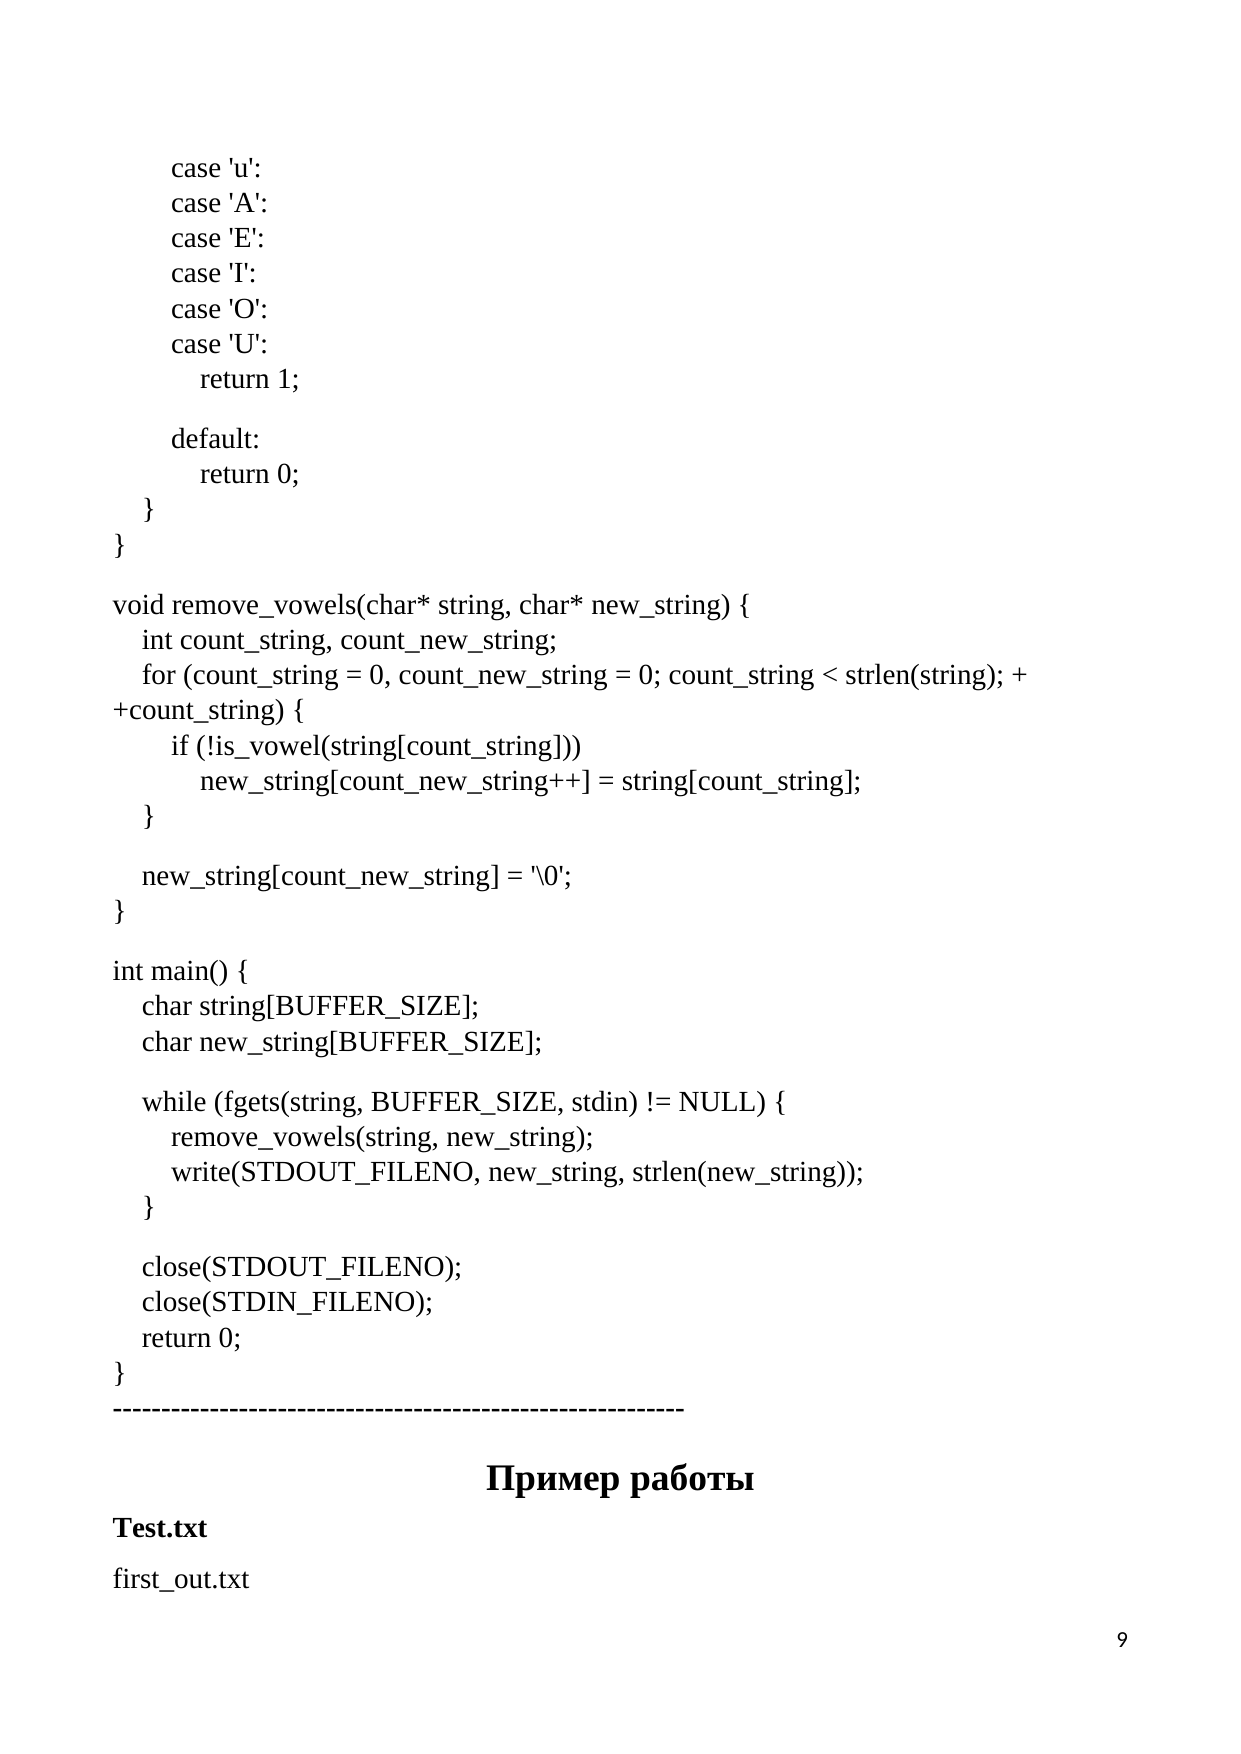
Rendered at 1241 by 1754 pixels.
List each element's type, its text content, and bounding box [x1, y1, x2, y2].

text case 'u': [112, 150, 1128, 183]
text return 1; [112, 361, 1128, 395]
text while (fgets(string, BUFFER_SIZE, stdin) != NULL) { [112, 1084, 1128, 1117]
text case 'O': [112, 291, 1128, 324]
text new_string[count_new_string] = '\0'; [112, 858, 1128, 892]
text Test.txt [112, 1510, 1128, 1543]
text first_out.txt [112, 1562, 1128, 1595]
text remove_vowels(string, new_string); [112, 1119, 1128, 1152]
text } ----------------------------------------------------------- [112, 1355, 1128, 1424]
text case 'E': [112, 220, 1128, 254]
text for (count_string = 0, count_new_string = 0; count_string < strlen(string); ++count_string) { [112, 657, 1128, 726]
text default: [112, 421, 1128, 455]
text case 'U': [112, 326, 1128, 359]
text void remove_vowels(char* string, char* new_string) { [112, 587, 1128, 620]
text return 0; [112, 456, 1128, 490]
text } [112, 492, 1128, 525]
subtitle Пример работы [112, 1455, 1128, 1498]
text } [112, 527, 1128, 560]
text return 0; [112, 1320, 1128, 1353]
text } [112, 798, 1128, 832]
text char string[BUFFER_SIZE]; [112, 988, 1128, 1022]
text case 'A': [112, 185, 1128, 219]
text new_string[count_new_string++] = string[count_string]; [112, 763, 1128, 796]
text close(STDOUT_FILENO); [112, 1249, 1128, 1283]
text if (!is_vowel(string[count_string])) [112, 728, 1128, 761]
text close(STDIN_FILENO); [112, 1284, 1128, 1318]
text char new_string[BUFFER_SIZE]; [112, 1024, 1128, 1057]
text int main() { [112, 953, 1128, 987]
text case 'I': [112, 256, 1128, 289]
text int count_string, count_new_string; [112, 622, 1128, 656]
text } [112, 1189, 1128, 1223]
text } [112, 893, 1128, 927]
text write(STDOUT_FILENO, new_string, strlen(new_string)); [112, 1154, 1128, 1188]
